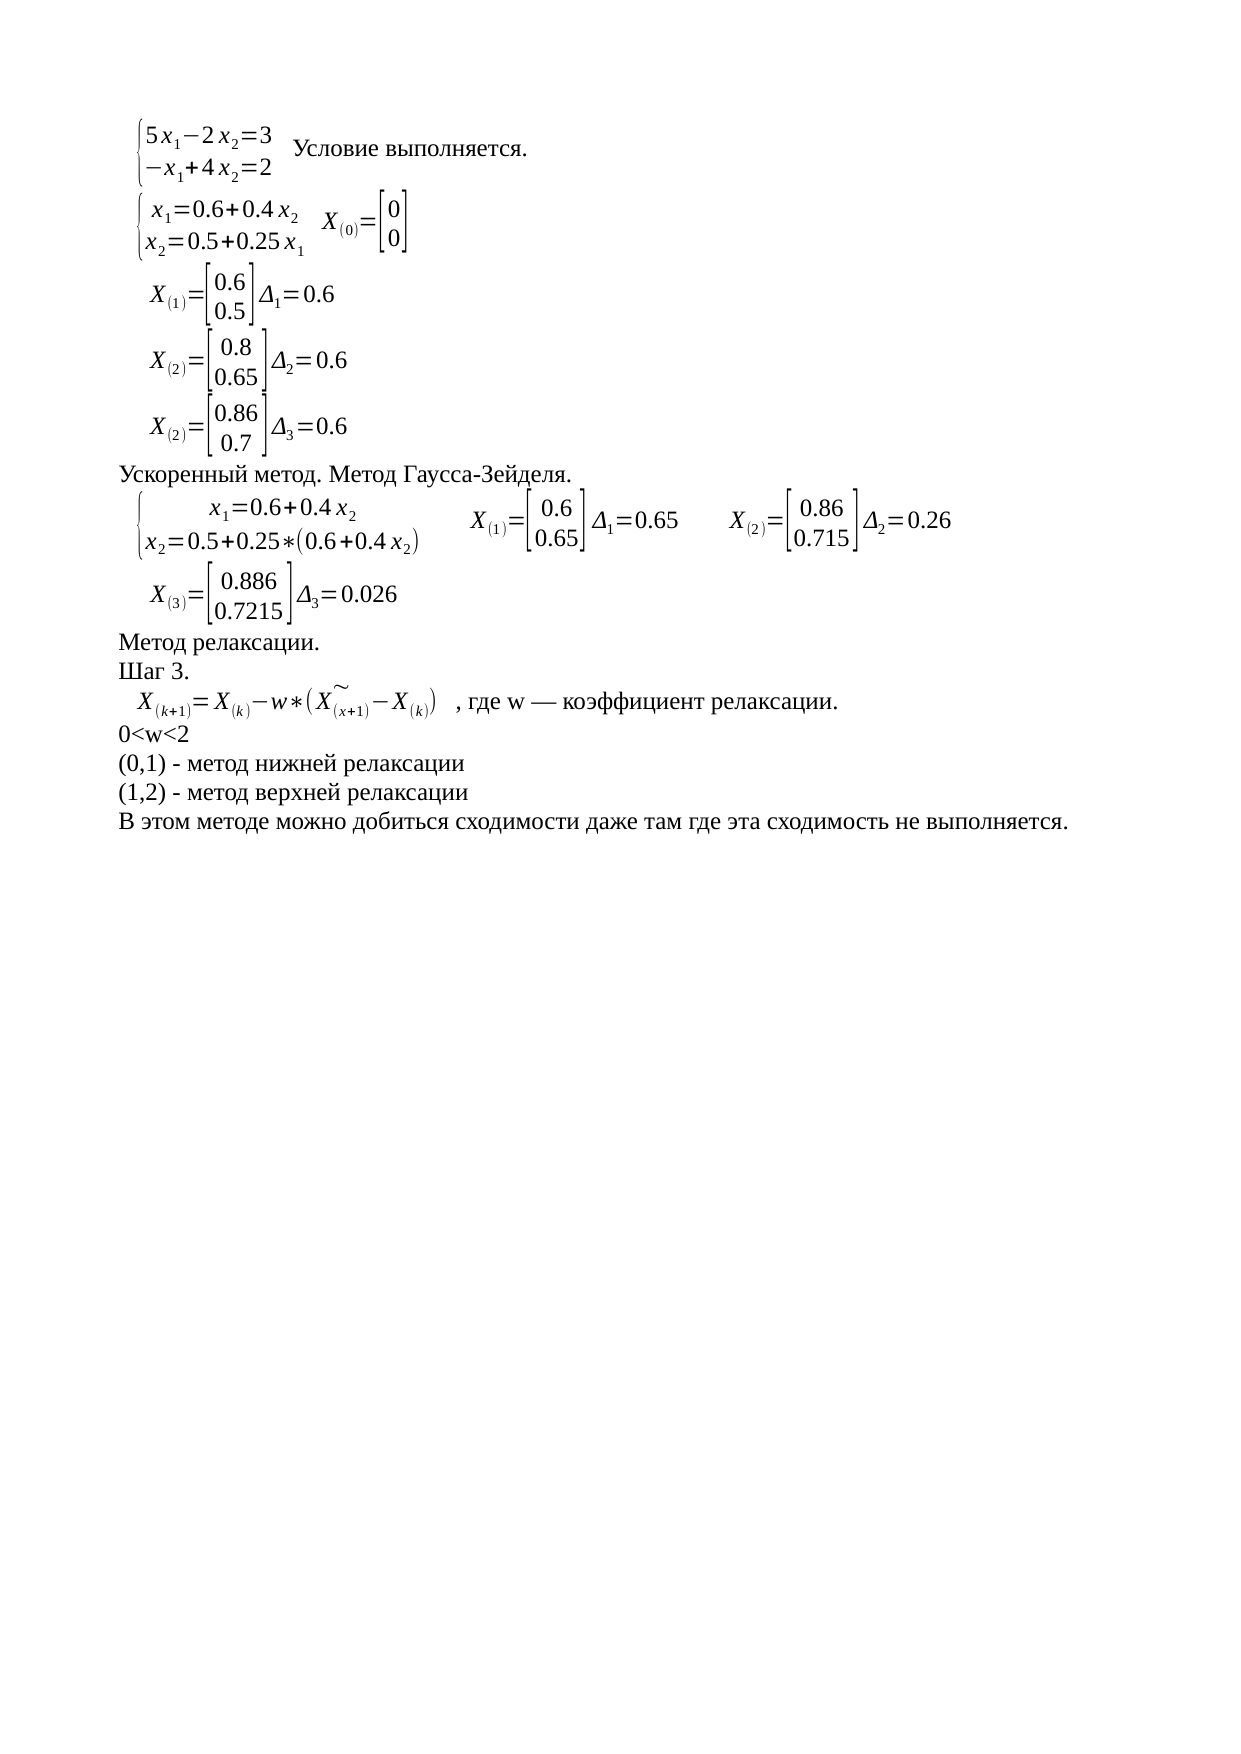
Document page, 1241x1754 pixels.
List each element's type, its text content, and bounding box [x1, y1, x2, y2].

text Условие выполняется. [118, 118, 1122, 189]
text Шаг 3. [118, 656, 1122, 685]
text (0,1) - метод нижней релаксации [118, 748, 1122, 777]
text , где w — коэффициент релаксации. [118, 685, 1122, 719]
text В этом методе можно добиться сходимости даже там где эта сходимость не выполняется. [118, 806, 1122, 834]
text Метод релаксации. [118, 627, 1122, 656]
text (1,2) - метод верхней релаксации [118, 777, 1122, 806]
text Ускоренный метод. Метод Гаусса-Зейделя. [118, 459, 1122, 488]
text 0<w<2 [118, 719, 1122, 748]
